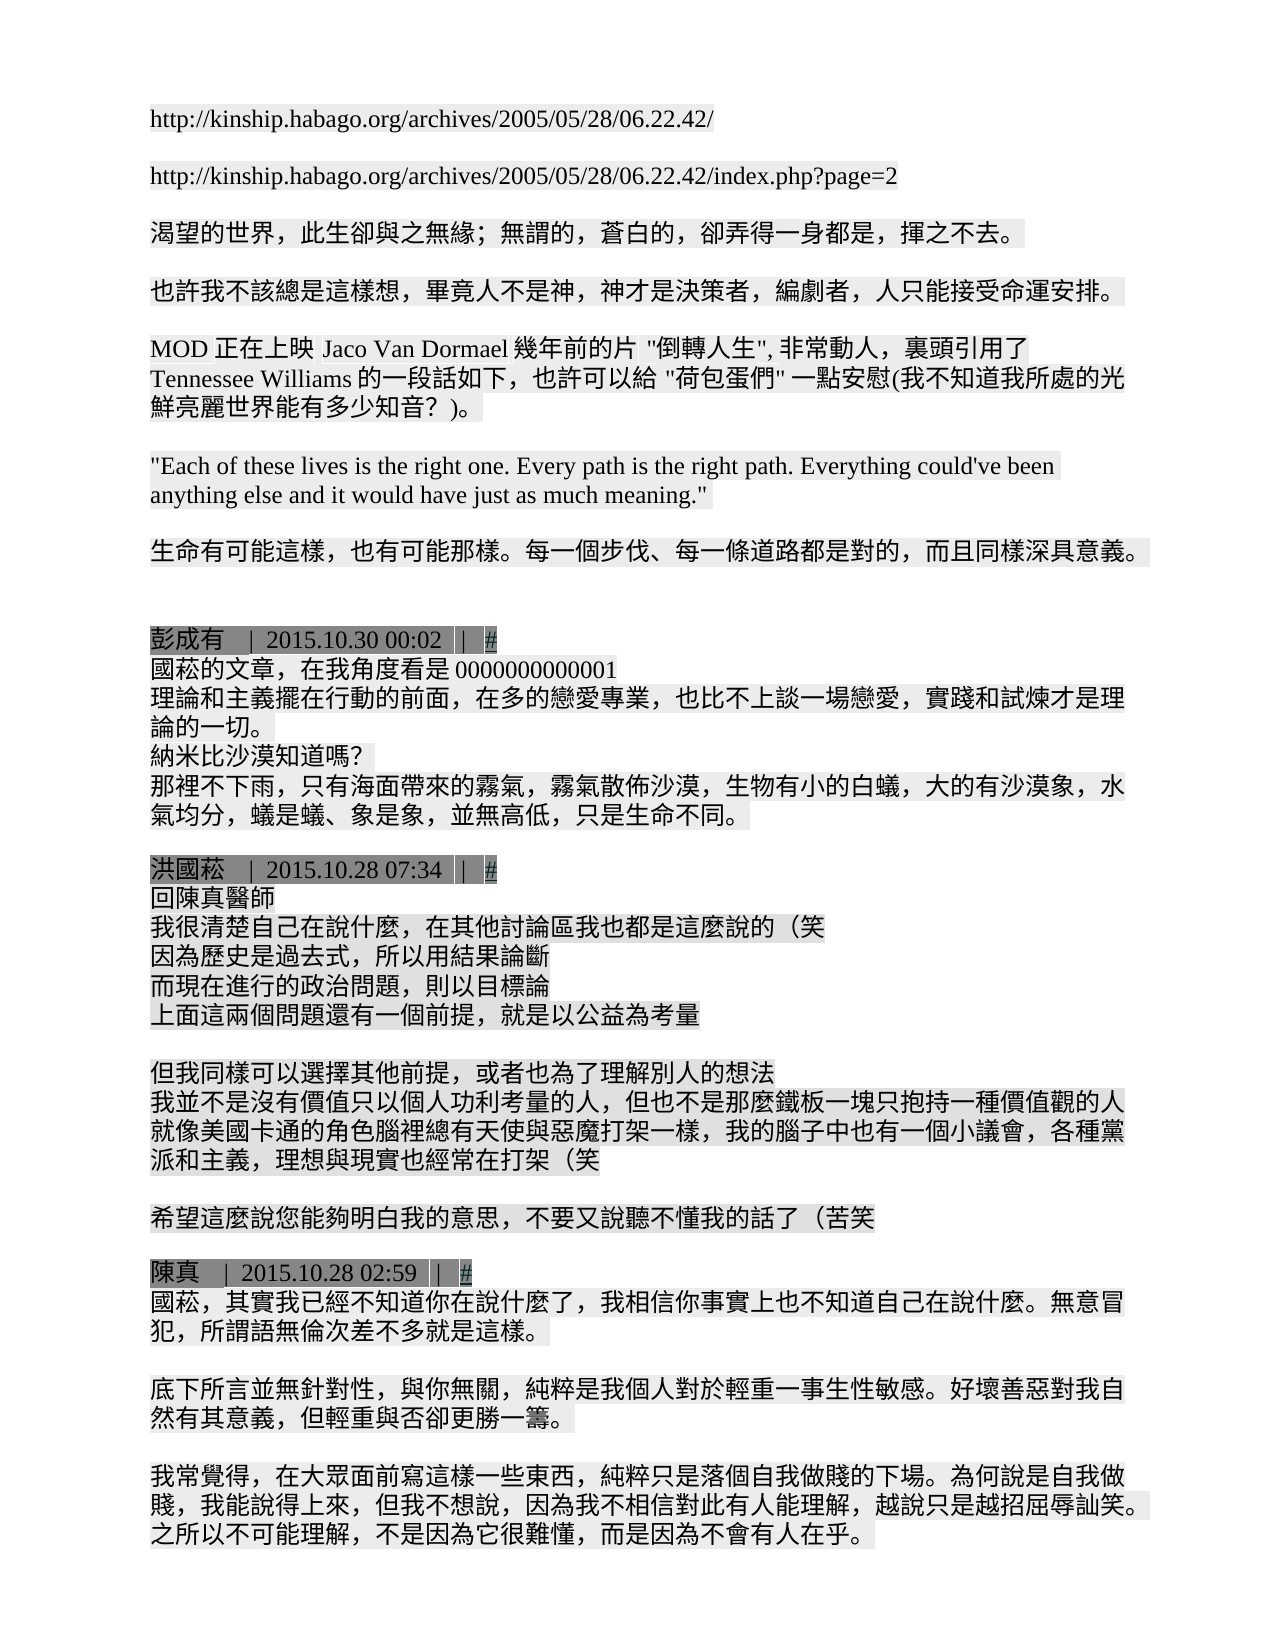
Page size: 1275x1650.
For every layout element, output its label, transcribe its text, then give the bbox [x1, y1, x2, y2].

text 國菘，其實我已經不知道你在說什麼了，我相信你事實上也不知道自己在說什麼。無意冒犯，所謂語無倫次差不多就是這樣。 底下所言並無針對性，與你無關，純粹是我個人對於輕重一事生性敏感。好壞善惡對我自然有其意義，但輕重與否卻更勝一籌。 我常覺得，在大眾面前寫這樣一些東西，純粹只是落個自我做賤的下場。為何說是自我做賤，我能說得上來，但我不想說，因為我不相信對此有人能理解，越說只是越招屈辱訕笑。之所以不可能理解，不是因為它很難懂，而是因為不會有人在乎。 況且，就算在乎也沒用，畢竟沒有人是神，唯有神才能看清、並且在乎一種個別的(individual)人事物。因其個別，因而私密(private)。私密之物無法言說。 為何說是自我做賤，有一點倒是可說，雖然它事實上說也說不清。簡單說，我不是來玩來炫來打屁的；即便搞笑，血也一樣是熱的，百分百嚴肅。我非常厭惡耍嘴皮、不痛不癢、裝模作樣搞論述搞分析，非常厭惡資訊、搜尋、討論、說說、笑笑。 套句杜斯妥也夫斯基的話，我不怕加諸於我身上的種種痛苦，我只怕我配不上這些痛苦。說說很容易，資訊更是滿地都是，現代人每天就是忙著上網搜尋，但我完全不是那種人。要說可以，先把命交上來，看看你的命之輕重配不配得上你筆下的字眼。 自我做賤感也許很像一對熱戀男女，一個以命相許，一個卻忙著討論愛情，思考愛情，搜尋有關愛情的各種關鍵字。 文字是死的，生命是活的，唯有生命，才能讓死文字取得意義。 將近三十年前有一天，我在每天出沒的高雄農權總會 (即高雄縣民進黨部，以戴振耀為首的南部黨外大本營)看雜誌，會議室裏正在開會，詹益樺卻一個人從會議室裏氣沖沖地走出來，嘴裏滿口髒話："幹伊娘，這些垃圾！" 我問他何事發怒。他說："幹伊娘，這些垃圾，整天就是罵國民黨，罵罵罵罵罵，幹伊娘，真的是心靈刑求。" "心靈刑求" 這詞我常用，基本上就是從詹益樺那裏借來的。我能理解他的憤怒，因為他的心情同時也是我的心情。人們整天說說說說說，說個不停；整天搜尋搜尋搜尋，尋找無數資訊，從中取樂，掉兩行清淚；或是整天低能論述個不停。但你的生命呢？配得上這一切嗎？講一堆沒有用，不如先讓我們看看你的傷口，看看你為這一切話語受過多少傷。 所謂生命先行，概念隨之。維根斯坦今天如果不是那樣的人，不可能寫出那樣的千萬言，即便其所言純屬不具現實意義的哲學與邏輯，依然還是必須以生命為基底。他的話語跟他的生命之間，沒有距離；生命有多少重量，話語就有多少重量。 現代人卻不是這樣。講話跟放屁完全沒兩樣，跟生命搆不著一點邊。心靈刑求，莫此為甚；參與其中，無非就是自我做賤。 我當然不是在說誰，因為我自然不可能理解旁人的個別生命處境究竟如何，這純粹只是我個人從這樣一團 "去血肉" 的現代空氣中所強烈感受到的一種冰冷、空洞與蒼白；幹它媽的又在搜尋了，又在論述了，又在打屁了，我無時無刻都想逃。 三十年來，我始終忘不了詹益樺怒氣沖沖從會議室奪門而出的那一幕，我能理解那種自我做賤的感覺。巴勒網寧可幹盡天下一切壞事，也絕不願在重量上有一絲輕薄；它不是、也不該是一個讓人說說而已的地方；我們不是來玩來炫來打屁的。生命如此艱辛忙碌而痛苦，我們畢竟不是吃飽太閒。 [150, 1288, 1125, 1549]
text 陳真 | 2015.10.28 02:59 | # [150, 1258, 1125, 1288]
text 國菘的文章，在我角度看是0000000000001 理論和主義擺在行動的前面，在多的戀愛專業，也比不上談一場戀愛，實踐和試煉才是理論的一切。 納米比沙漠知道嗎？ 那裡不下雨，只有海面帶來的霧氣，霧氣散佈沙漠，生物有小的白蟻，大的有沙漠象，水氣均分，蟻是蟻、象是象，並無高低，只是生命不同。 [150, 655, 1125, 830]
text "企圖以理論之姿說話" 跟 "提出理論" 自然是兩碼子事；就如同我很想當個虔誠的教徒，可我知道那始終只是一種企圖。 語無倫次不令人訝異，令人訝異的是：正常狀況下，人有可能不知道自己語無倫次嗎？ 當然有可能。每天在臨床上多的是這樣一種狀況，常讓我感到身心交瘁。病人並不一定精神有問題，但你似乎就是不可能讓他知道他語無倫次。例如： -你吃這個藥有用嗎？能改善你的睡眠嗎？ 攏沒效啦。不能睡啦。 -你是說吃了藥但還是完全睡不著？ 有吃藥才有睡啦。 -所以你是說你有吃藥，可以讓你入睡，但若不吃藥就睡不著？ 沒有啦，攏還是睡不著。 -你是說有吃藥，但還是睡得不好的意思嗎？ 不是啦，睡得死死昏昏去，早上都爬不起來。 -到底是有睡還是沒睡？ 想睡就給它睡。 -所以你是說吃藥對於改善睡眠還是有用？ 我不知道啦。你是醫生，你還問我，笑死人，我又不是醫生，我怎麼知道藥有沒有效？ -你吃藥之後有沒有睡覺你不知道？ 睡著了怎麼會知道？ -所以吃藥還是有幫助？ 藥都沒效啦。 -怎麼又說沒效？藥還剩幾顆？ 藥我都沒吃啦。 -沒吃你怎麼知道沒效？ 吃了也不能睡。 -那到底是有吃還是沒吃？ 沒吃啦。 -那你要不要試著吃幾天看看。 試過了，沒效。 -沒效是不能睡的意思嗎？ 沒效就是沒效，一吃就睡過去了。 -你不是說沒效？睡過去的意思就是沒效？ 就是沒效。睡到早上才起床。 -睡到早上才起床叫做沒效？ 有時有效，有時沒效。 -你是說有吃才有效？ 沒吃也一樣沒效。 -沒吃也一樣沒效？這樣是什麼意思？ -沒吃也一樣沒效，所以我就沒吃。我今天來是要叫你換別種藥。 -換哪一種？ 我怎麼知道？你是醫生你還問我。 -我是醫生，我認為你就是應該要吃這一種。 就跟你說這個藥沒效你聽不懂嗎？我要一種粉紅色橢圓的啦。 -什麼粉紅色橢圓的？ 我們家隔壁有個阿桑，她說吃這個藥不對症。 -那個阿桑也是醫生嗎？ 她比醫生還厲害。來來來，我現在打手機給她，來，你在電話中問她，她會跟你說要換哪一種藥。 ---(醫師無語問蒼天) 至於我說的自我做賤，原因之一如下：一個人，或一群人，包括你、我、和他等等幾乎所有人，說的永遠比做的多。這世界不管如何恐怖卑劣與血腥，實際上我們都還是活得好好的。 我們在一場球賽中所受的傷，恐怕遠遠大於世界上所有的戰爭；透過對於真實世界的 "概念化"，我們成功隔絕了真實，事實上也等於隔絕了生命，使之輕薄而卑賤。 我知道，當我這樣說時，"概念與生命的隔絕" 本身，也許又變成一個更為酷炫的概念議題，足以引起更多的討論，人們於是永遠概念個不停。 前幾天，去吃兩個人總共要花上一千零六十八元的五星飯店大餐。吃完準備搭電梯走人時，一個身材矮小、肢體不便的男服務生緩緩地走過來問候，問候完對著我微微鞠躬便又無聲無息、一拐一拐地緩慢離去。我頓時感到一種沉重，一種自慚形穢的痛苦。 幾天後問學姐，"妳還記得那天那個服務生嗎？" 我說，他傷了我的心，我覺得他是一個讓人尊敬的人。 我要說的是：可我不是這樣的人。也許曾經是，但就像一顆煮熟的荷包蛋，再也回不去原先的純粹了。幾乎每個人都註定得在知識裏頭跌倒，註定得在概念裏頭蒼白失血；註定只能在陰溝裏頭像在仰望天使穹蒼那樣，仰望另一個世界。 不知道我在說什麼的，可以看底下這篇14年前的文章，懶得看的，可以直接看最後四段，特別是最後一段： http://kinship.habago.org/archives/2005/05/28/06.22.42/ http://kinship.habago.org/archives/2005/05/28/06.22.42/index.php?page=2 渴望的世界，此生卻與之無緣；無謂的，蒼白的，卻弄得一身都是，揮之不去。 也許我不該總是這樣想，畢竟人不是神，神才是決策者，編劇者，人只能接受命運安排。 MOD 正在上映 Jaco Van Dormael幾年前的片 "倒轉人生", 非常動人，裏頭引用了Tennessee Williams的一段話如下，也許可以給 "荷包蛋們" 一點安慰(我不知道我所處的光鮮亮麗世界能有多少知音？)。 "Each of these lives is the right one. Every path is the right path. Everything could've been anything else and it would have just as much meaning." 生命有可能這樣，也有可能那樣。每一個步伐、每一條道路都是對的，而且同樣深具意義。 [150, 75, 1125, 567]
text 回陳真醫師 我很清楚自己在說什麼，在其他討論區我也都是這麼說的（笑 因為歷史是過去式，所以用結果論斷 而現在進行的政治問題，則以目標論 上面這兩個問題還有一個前提，就是以公益為考量 但我同樣可以選擇其他前提，或者也為了理解別人的想法 我並不是沒有價值只以個人功利考量的人，但也不是那麼鐵板一塊只抱持一種價值觀的人 就像美國卡通的角色腦裡總有天使與惡魔打架一樣，我的腦子中也有一個小議會，各種黨派和主義，理想與現實也經常在打架（笑 希望這麼說您能夠明白我的意思，不要又說聽不懂我的話了（苦笑 [150, 884, 1125, 1233]
text 彭成有 | 2015.10.30 00:02 | # [150, 626, 1125, 655]
text 洪國菘 | 2015.10.28 07:34 | # [150, 855, 1125, 884]
